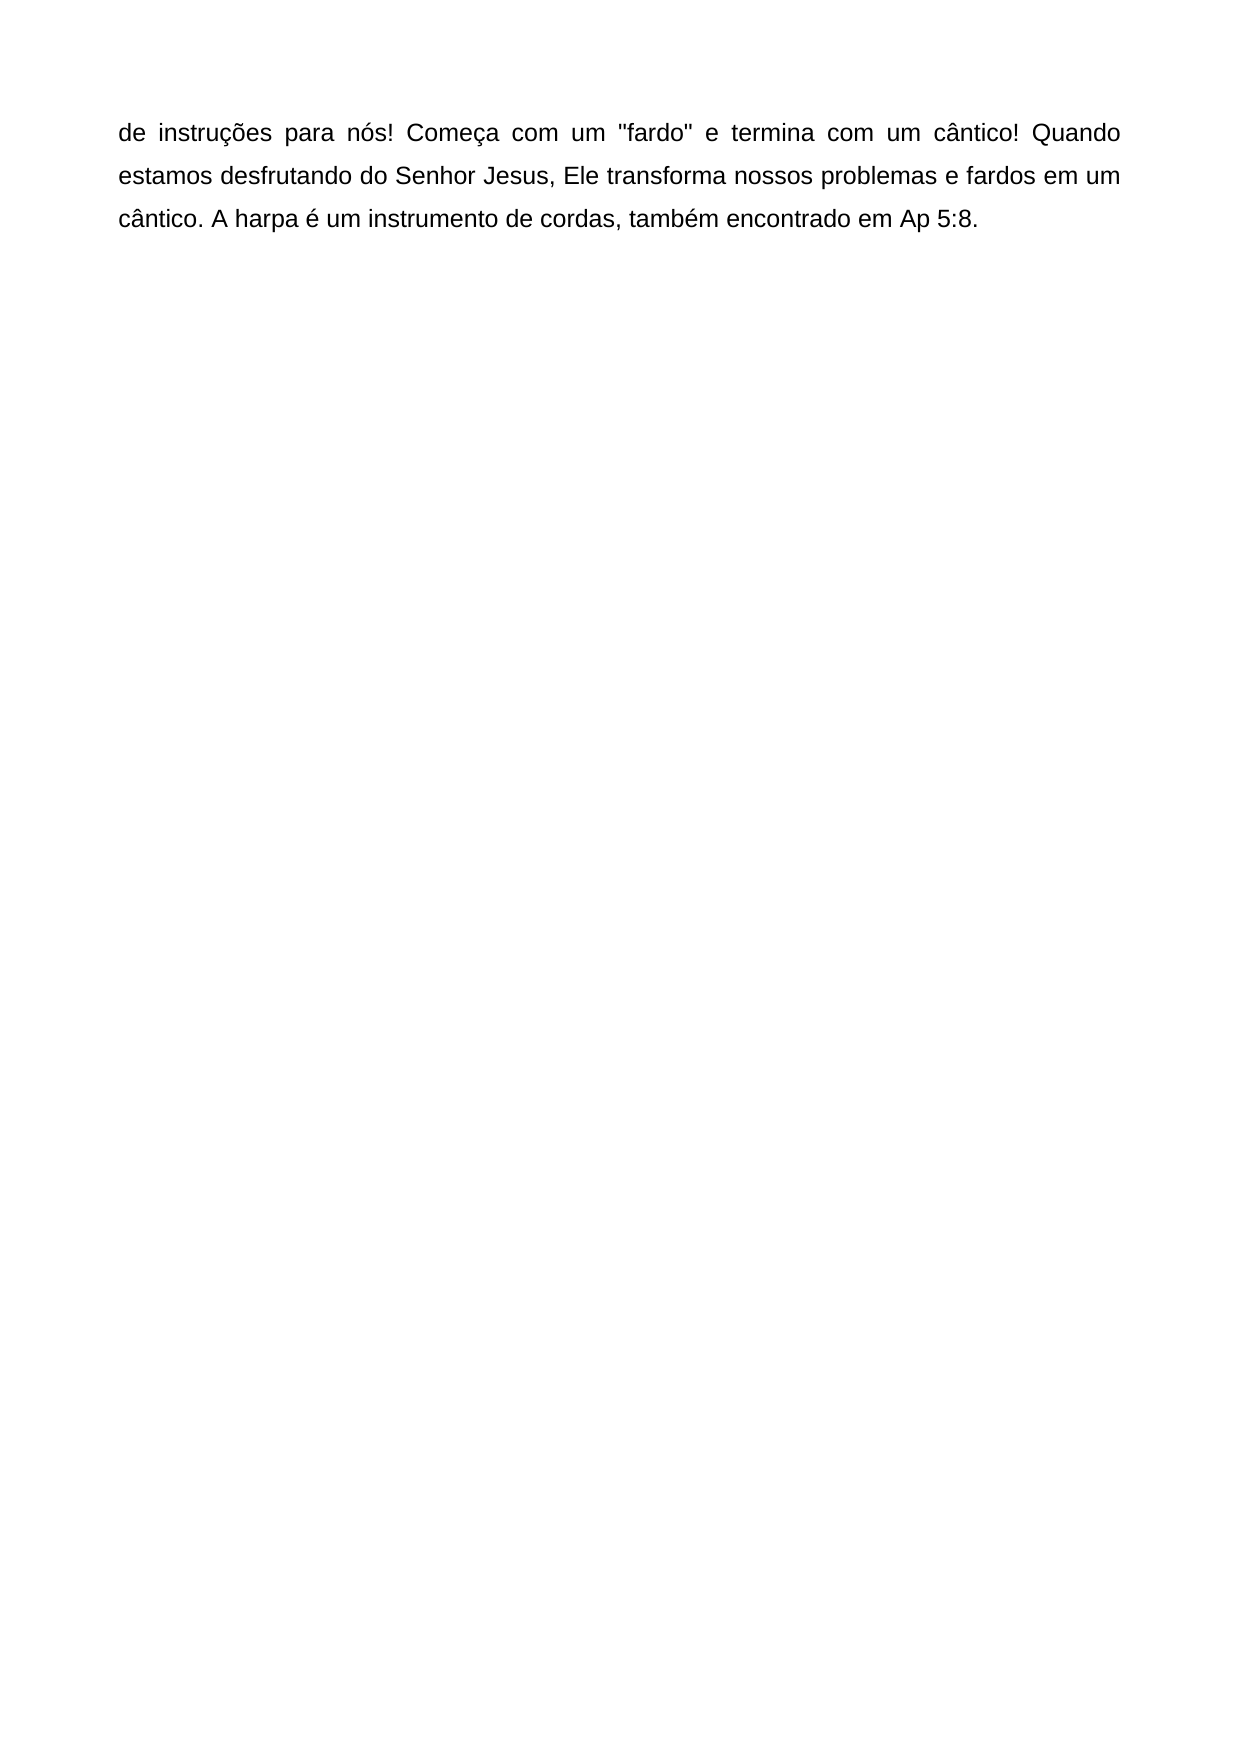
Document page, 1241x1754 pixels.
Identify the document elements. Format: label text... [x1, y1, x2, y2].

text de instruções para nós! Começa com um "fardo" e termina com um cântico! Quando estamos desfrutando do Senhor Jesus, Ele transforma nossos problemas e fardos em um cântico. A harpa é um instrumento de cordas, também encontrado em Ap 5:8. [118, 118, 1122, 233]
